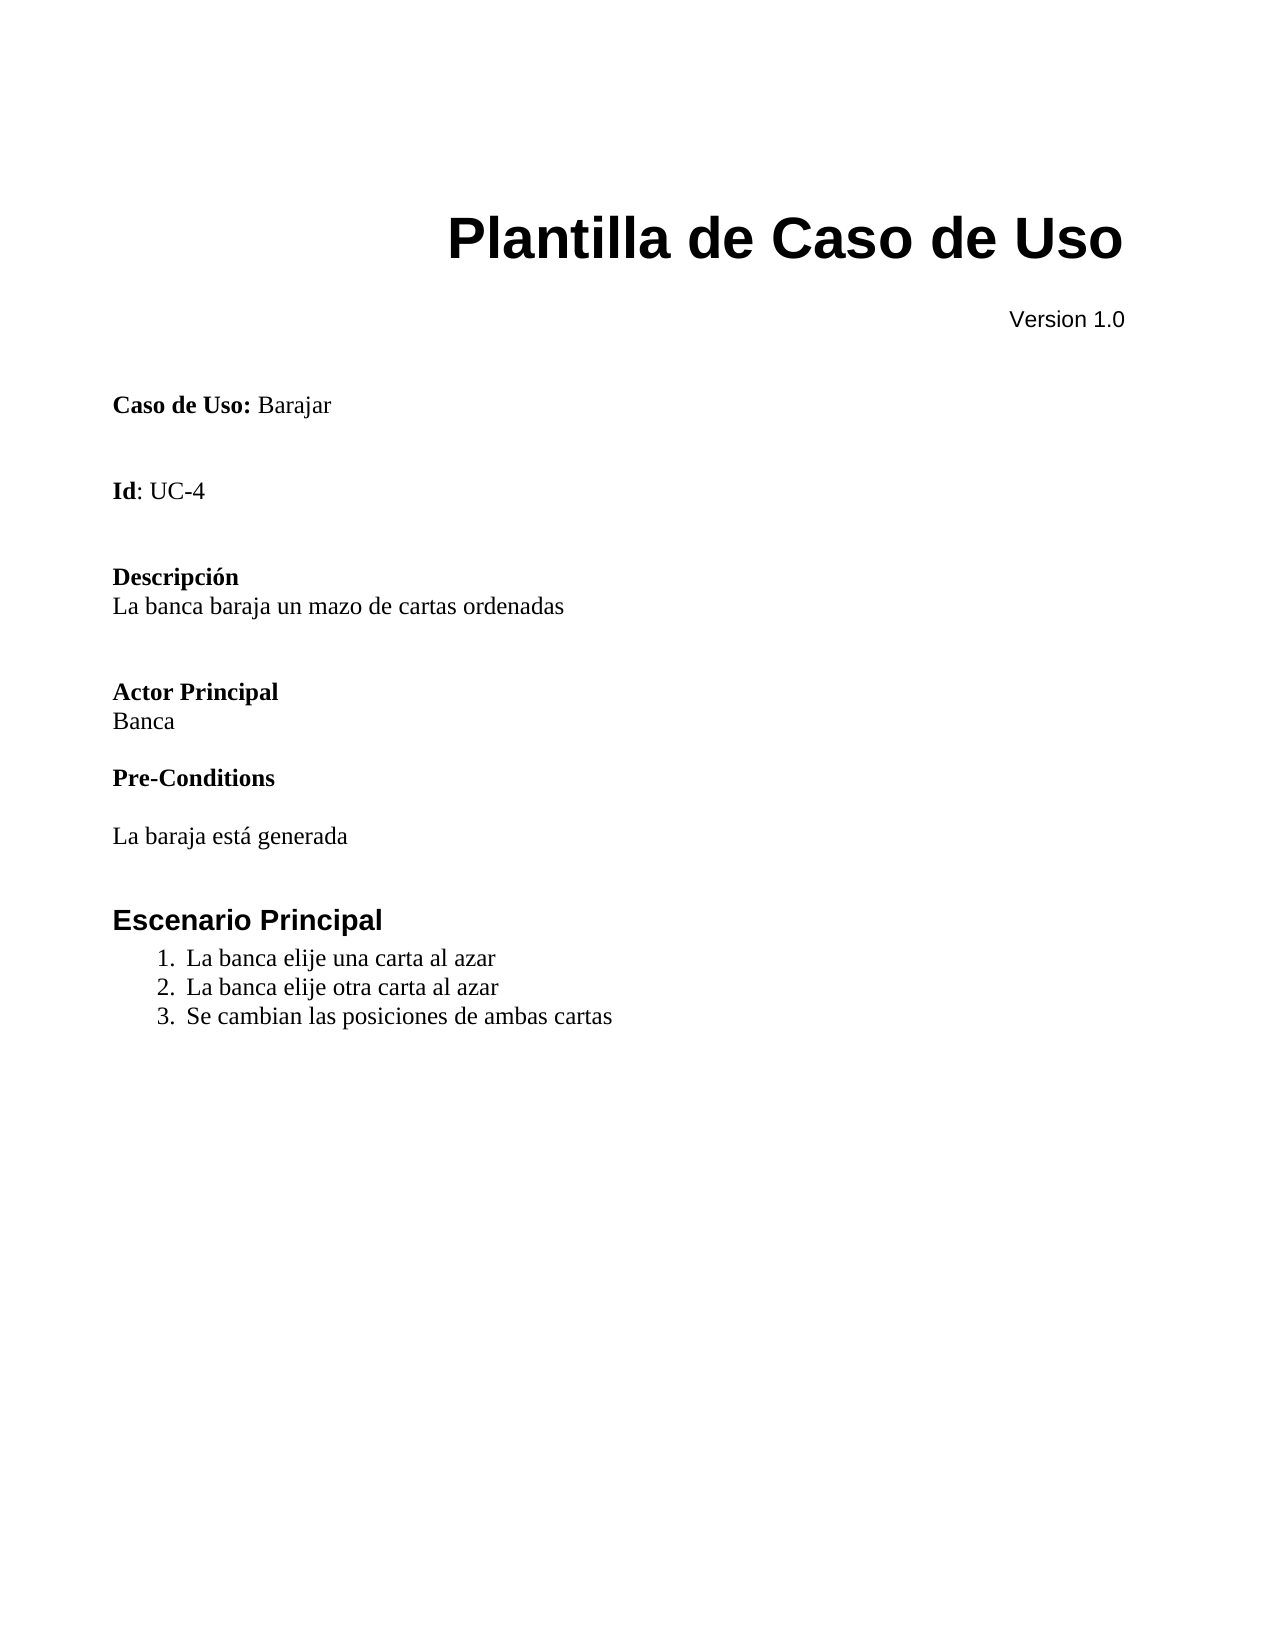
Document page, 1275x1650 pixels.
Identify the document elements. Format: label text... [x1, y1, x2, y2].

subtitle Caso de Uso: Barajar [112, 390, 1125, 418]
subtitle Escenario Principal [112, 903, 1125, 937]
subtitle Version 1.0 [112, 306, 1125, 332]
subtitle Banca [112, 706, 1125, 735]
subtitle Se cambian las posiciones de ambas cartas [157, 1001, 1125, 1029]
subtitle La banca elije una carta al azar [157, 943, 1125, 972]
subtitle La baraja está generada [112, 821, 1125, 850]
subtitle Id: UC-4 [112, 476, 1125, 505]
subtitle La banca baraja un mazo de cartas ordenadas [112, 591, 1125, 620]
subtitle Actor Principal [112, 677, 1125, 706]
subtitle La banca elije otra carta al azar [157, 972, 1125, 1001]
subtitle Descripción [112, 562, 1125, 591]
subtitle Pre-Conditions [112, 763, 1125, 792]
subtitle Plantilla de Caso de Uso [112, 203, 1125, 271]
